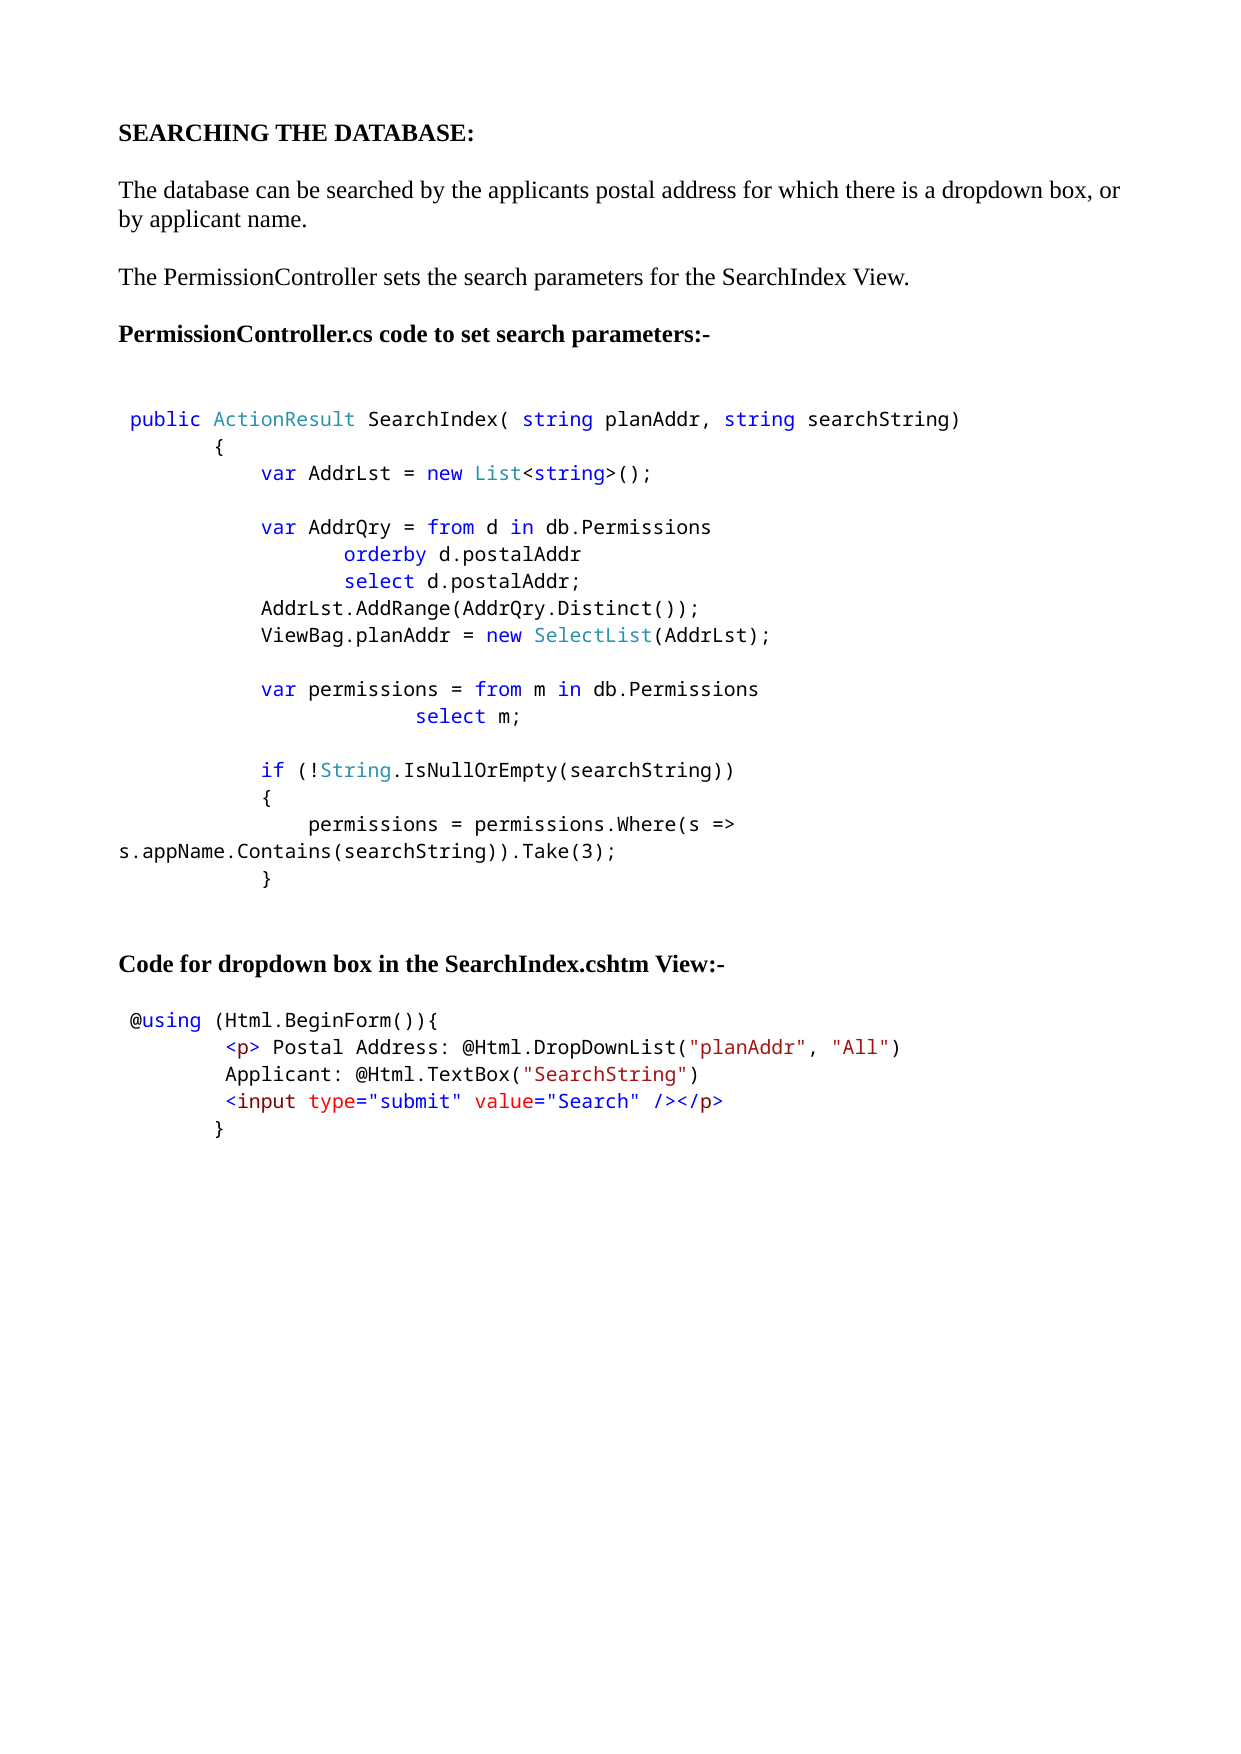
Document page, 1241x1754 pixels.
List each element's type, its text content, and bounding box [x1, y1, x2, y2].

text The database can be searched by the applicants postal address for which there is a dropdown box, or by applicant name. [118, 176, 1122, 233]
text var AddrLst = new List<string>(); [118, 459, 1122, 487]
text var AddrQry = from d in db.Permissions [118, 513, 1122, 541]
text { [118, 433, 1122, 459]
text <input type="submit" value="Search" /></p> [118, 1087, 1122, 1114]
text Code for dropdown box in the SearchIndex.cshtm View:- [118, 949, 1122, 977]
text permissions = permissions.Where(s => s.appName.Contains(searchString)).Take(3); [118, 810, 1122, 864]
text Applicant: @Html.TextBox("SearchString") [118, 1060, 1122, 1087]
text select d.postalAddr; [118, 567, 1122, 594]
text SEARCHING THE DATABASE: [118, 118, 1122, 147]
text } [118, 1114, 1122, 1141]
text @using (Html.BeginForm()){ [118, 1006, 1122, 1033]
text orderby d.postalAddr [118, 541, 1122, 567]
text The PermissionController sets the search parameters for the SearchIndex View. [118, 262, 1122, 291]
text <p> Postal Address: @Html.DropDownList("planAddr", "All") [118, 1033, 1122, 1060]
text { [118, 783, 1122, 810]
text public ActionResult SearchIndex( string planAddr, string searchString) [118, 406, 1122, 433]
text AddrLst.AddRange(AddrQry.Distinct()); [118, 594, 1122, 621]
text } [118, 864, 1122, 891]
text PermissionController.cs code to set search parameters:- [118, 319, 1122, 348]
text var permissions = from m in db.Permissions [118, 675, 1122, 702]
text select m; [118, 702, 1122, 729]
text ViewBag.planAddr = new SelectList(AddrLst); [118, 621, 1122, 648]
text if (!String.IsNullOrEmpty(searchString)) [118, 756, 1122, 783]
